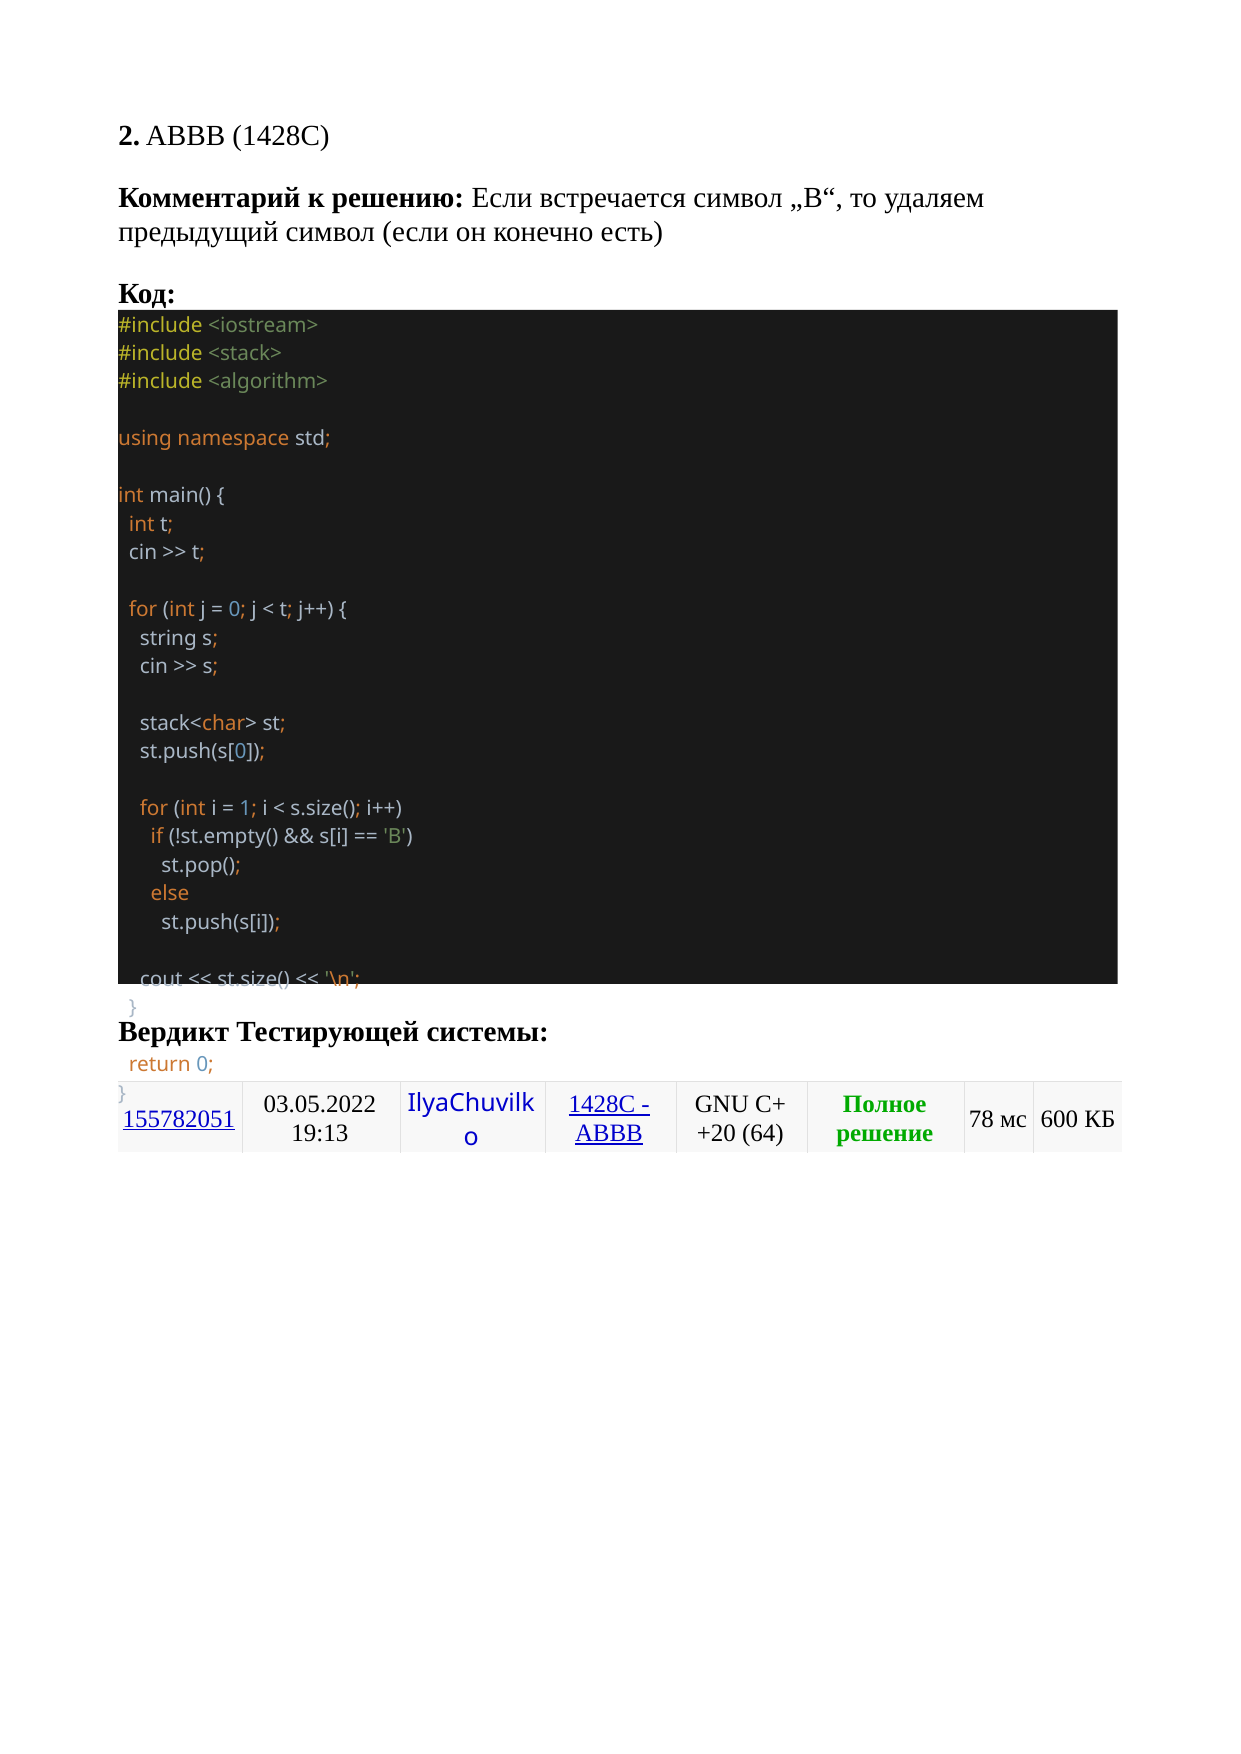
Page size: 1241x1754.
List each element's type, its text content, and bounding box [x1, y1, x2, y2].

table_header 03.05.2022 19:13 [243, 1082, 400, 1152]
table_header 1428C - ABBB [546, 1082, 676, 1152]
text 2. ABBB (1428C) [118, 118, 1122, 152]
table_header 155782051 [118, 1082, 242, 1152]
text Вердикт Тестирующей системы: [118, 1014, 1122, 1048]
table_header GNU C++20 (64) [677, 1082, 807, 1152]
table_header IlyaChuvilko [401, 1082, 545, 1152]
text Код: [118, 276, 1122, 310]
table_header 600 КБ [1034, 1082, 1122, 1152]
text Комментарий к решению: Если встречается символ „B“, то удаляем предыдущий символ (если он конечно есть) [118, 180, 1122, 247]
table_header 78 мс [965, 1082, 1033, 1152]
table_header Полное решение [808, 1082, 964, 1152]
